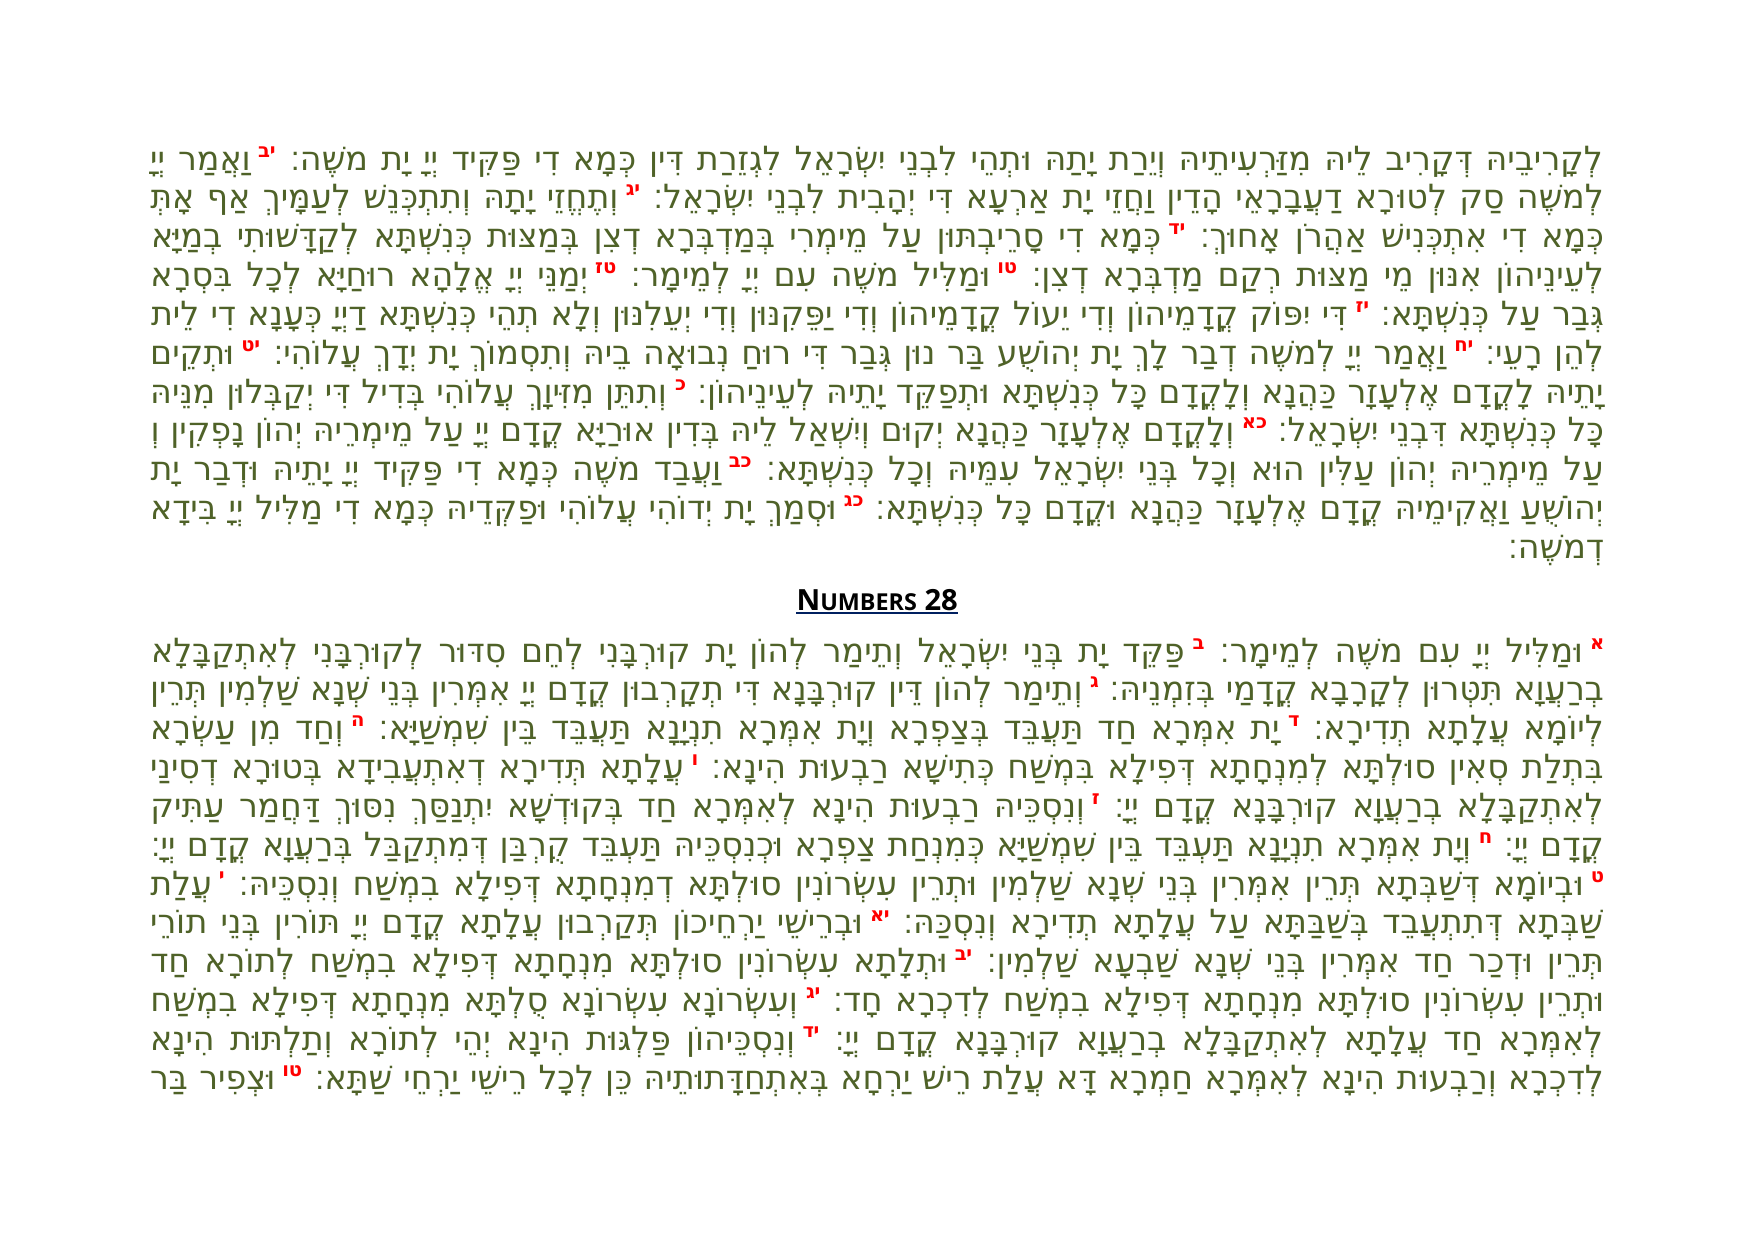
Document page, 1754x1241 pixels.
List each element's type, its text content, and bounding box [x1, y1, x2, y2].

text לְקָרִיבֵיהּ דְּקָרִיב לֵיהּ מִזַּרְעִיתֵיהּ וְיֵרַת יָתַהּ וּתְהֵי לִבְנֵי יִשְׂרָאֵל לִגְזֵרַת דִּין כְּמָא דִי פַּקִּיד יְיָ יָת משֶׁה׃ יב וַאֲמַר יְיָ לְמשֶׁה סַק לְטוּרָא דַעֲבָרָאֵי הָדֵין וַחֲזֵי יָת אַרְעָא דִּי יְהָבִית לִבְנֵי יִשְׂרָאֵל׃ יג וְתֶחֱזֵי יָתָהּ וְתִתְכְּנֵשׁ לְעַמָּיךְ אַף אָתְּ כְּמָא דִי אִתְכְּנִישׁ אַהֲרֹן אָחוּךְ׃ יד כְּמָא דִי סָרֵיבְתּוּן עַל מֵימְרִי בְּמַדְבְּרָא דְצִן בְּמַצּוּת כְּנִשְׁתָּא לְקַדָּשׁוּתִי בְמַיָּא לְעֵינֵיהוֹן אִנּוּן מֵי מַצּוּת רְקַם מַדְבְּרָא דְצִן׃ טו וּמַלִּיל משֶׁה עִם יְיָ לְמֵימָר׃ טז יְמַנֵּי יְיָ אֱלָהָא רוּחַיָּא לְכָל בִּסְרָא גְּבַר עַל כְּנִשְׁתָּא׃ יז דִּי יִפּוֹק קֳדָמֵיהוֹן וְדִי יֵעוֹל קֳדָמֵיהוֹן וְדִי יַפֵּקִנּוּן וְדִי יְעֵלִנּוּן וְלָא תְהֵי כְּנִשְׁתָּא דַיְיָ כְּעָנָא דִי לֵית לְהֵן רָעֵי׃ יח וַאֲמַר יְיָ לְמשֶׁה דְבַר לָךְ יָת יְהוֹשֻׁע בַּר נוּן גְּבַר דִּי רוּחַ נְבוּאָה בֵיהּ וְתִסְמוֹךְ יָת יְדָךְ עֲלוֹהִי׃ יט וּתְקֵים יָתֵיהּ לָקֳדָם אֶלְעָזָר כַּהֲנָא וְלָקֳדָם כָּל כְּנִשְׁתָּא וּתְפַקֵּד יָתֵיהּ לְעֵינֵיהוֹן׃ כ וְתִתֵּן מִזִּיוָךְ עֲלוֹהִי בְּדִיל דִּי יְקַבְּלוּן מִנֵּיהּ כָּל כְּנִשְׁתָּא דִּבְנֵי יִשְׂרָאֵל׃ כא וְלָקֳדָם אֶלְעָזָר כַּהֲנָא יְקוּם וְיִשְׁאַל לֵיהּ בְּדִין אוּרַיָּא קֳדָם יְיָ עַל מֵימְרֵיהּ יְהוֹן נָפְקִין וְ עַל מֵימְרֵיהּ יְהוֹן עַלִּין הוּא וְכָל בְּנֵי יִשְׂרָאֵל עִמֵּיהּ וְכָל כְּנִשְׁתָּא׃ כב וַעֲבַד משֶׁה כְּמָא דִי פַּקִּיד יְיָ יָתֵיהּ וּדְבַר יָת יְהוֹשֻׁעַ וַאֲקִימֵיהּ קֳדָם אֶלְעָזָר כַּהֲנָא וּקֳדָם כָּל כְּנִשְׁתָּא׃ כג וּסְמַךְ יָת יְדוֹהִי עֲלוֹהִי וּפַקְּדֵיהּ כְּמָא דִי מַלִּיל יְיָ בִּידָא דְמשֶׁה׃ [150, 139, 1604, 566]
text Numbers 28 [150, 579, 1604, 618]
text א וּמַלִּיל יְיָ עִם משֶׁה לְמֵימָר׃ ב פַּקֵּד יָת בְּנֵי יִשְׂרָאֵל וְתֵימַר לְהוֹן יָת קוּרְבָּנִי לְחֵם סִדּוּר לְקוּרְבָּנִי לְאִתְקַבָּלָא בְרַעֲוָא תִּטְּרוּן לְקָרָבָא קֳדָמַי בְּזִמְנֵיהּ׃ ג וְתֵימַר לְהוֹן דֵּין קוּרְבָּנָא דִּי תְקָרְבוּן קֳדָם יְיָ אִמְּרִין בְּנֵי שְׁנָא שַׁלְמִין תְּרֵין לְיוֹמָא עֲלָתָא תְדִירָא׃ ד יָת אִמְּרָא חַד תַּעֲבֵּד בְּצַפְרָא וְיָת אִמְּרָא תִנְיָנָא תַּעֲבֵּד בֵּין שִׁמְשַׁיָּא׃ ה וְחַד מִן עַשְׂרָא בִּתְלַת סְאִין סוּלְתָּא לְמִנְחָתָא דְּפִילָא בִּמְשַׁח כְּתִישָׁא רַבְעוּת הִינָא׃ ו עֲלָתָא תְּדִירָא דְאִתְעֲבִידָא בְּטוּרָא דְסִינַי לְאִתְקַבָּלָא בְרַעֲוָא קוּרְבָּנָא קֳדָם יְיָ׃ ז וְנִסְכֵּיהּ רַבְעוּת הִינָא לְאִמְּרָא חַד בְּקוּדְשָׁא יִתְנַסַּךְ נִסּוּךְ דַּחֲמַר עַתִּיק קֳדָם יְיָ׃ ח וְיָת אִמְּרָא תִנְיָנָא תַּעְבֵּד בֵּין שִׁמְשַׁיָּא כְּמִנְחַת צַפְרָא וּכְנִסְכֵּיהּ תַּעְבֵּד קֻרְבַּן דְּמִתְקַבַּל בְּרַעֲוָא קֳדָם יְיָ׃ ט וּבְיוֹמָא דְּשַׁבְּתָא תְּרֵין אִמְּרִין בְּנֵי שְׁנָא שַׁלְמִין וּתְרֵין עִשְׂרוֹנִין סוּלְתָּא דְמִנְחָתָא דְּפִילָא בִמְשַׁח וְנִסְכֵּיהּ׃ י עֲלַת שַׁבְּתָא דְּתִתְעֲבֵד בְּשַׁבַּתָּא עַל עֲלָתָא תְדִירָא וְנִסְכַּהּ׃ יא וּבְרֵישֵׁי יַרְחֵיכוֹן תְּקַרְבוּן עֲלָתָא קֳדָם יְיָ תּוֹרִין בְּנֵי תוֹרֵי תְּרֵין וּדְכַר חַד אִמְּרִין בְּנֵי שְׁנָא שַׁבְעָא שַׁלְמִין׃ יב וּתְלָתָא עִשְׂרוֹנִין סוּלְתָּא מִנְחָתָא דְּפִילָא בִמְשַׁח לְתוֹרָא חַד וּתְרֵין עִשְׂרוֹנִין סוּלְתָּא מִנְחָתָא דְּפִילָא בִמְשַׁח לְדִכְרָא חָד׃ יג וְעִשְׂרוֹנָא עִשְׂרוֹנָא סֻלְתָּא מִנְחָתָא דְּפִילָא בִמְשַׁח לְאִמְּרָא חַד עֲלָתָא לְאִתְקַבָּלָא בְרַעֲוָא קוּרְבָּנָא קֳדָם יְיָ׃ יד וְנִסְכֵּיהוֹן פַּלְגּוּת הִינָא יְהֵי לְתוֹרָא וְתַלְתּוּת הִינָא לְדִכְרָא וְרַבְעוּת הִינָא לְאִמְּרָא חַמְרָא דָּא עֲלַת רֵישׁ יַרְחָא בְּאִתְחַדָּתוּתֵיהּ כֵּן לְכָל רֵישֵׁי יַרְחֵי שַׁתָּא׃ טו וּצְפִיר בַּר [150, 631, 1604, 1097]
